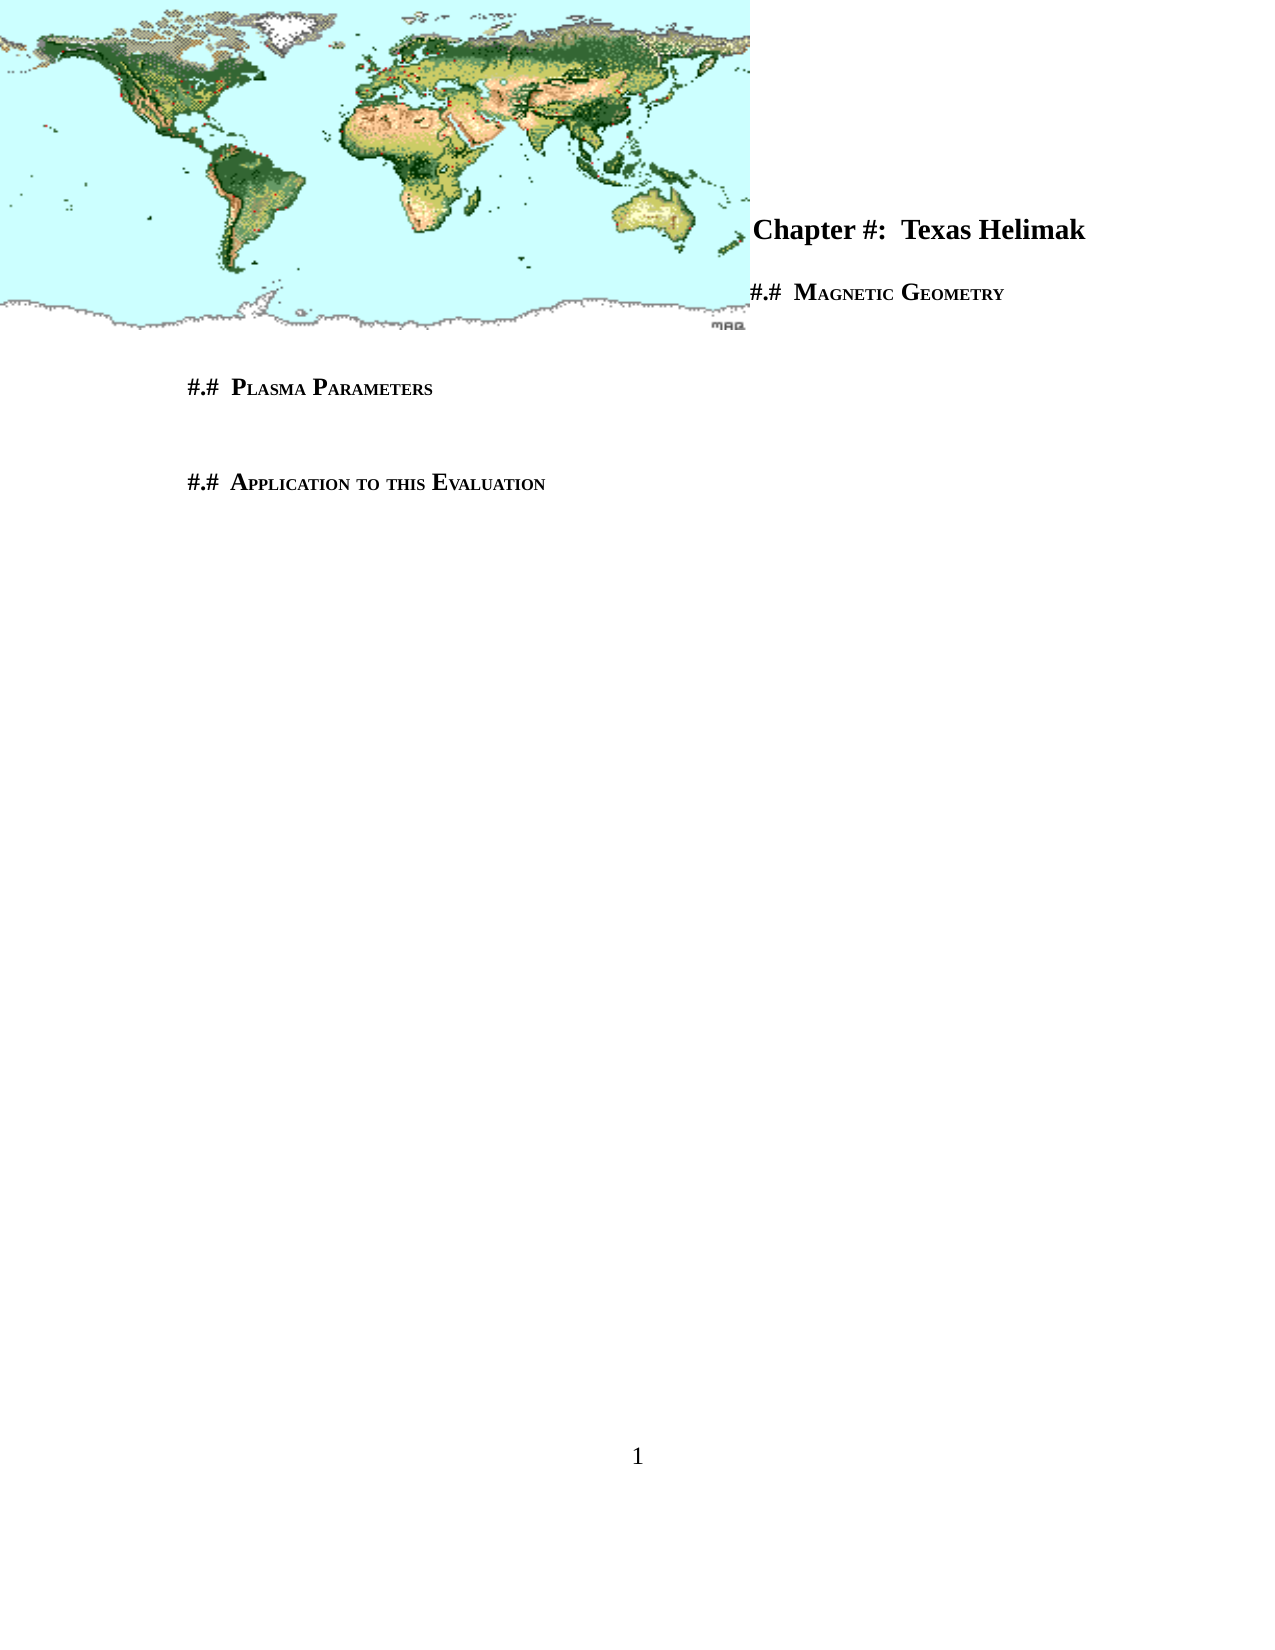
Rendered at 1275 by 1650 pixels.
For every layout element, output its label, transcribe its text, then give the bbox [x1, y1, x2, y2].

picture [0, 0, 750, 330]
subtitle Chapter #: Texas Helimak [750, 212, 1087, 246]
subtitle #.# Plasma Parameters [187, 372, 1087, 401]
subtitle #.# Magnetic Geometry [750, 277, 1087, 306]
subtitle #.# Application to this Evaluation [187, 467, 1087, 496]
